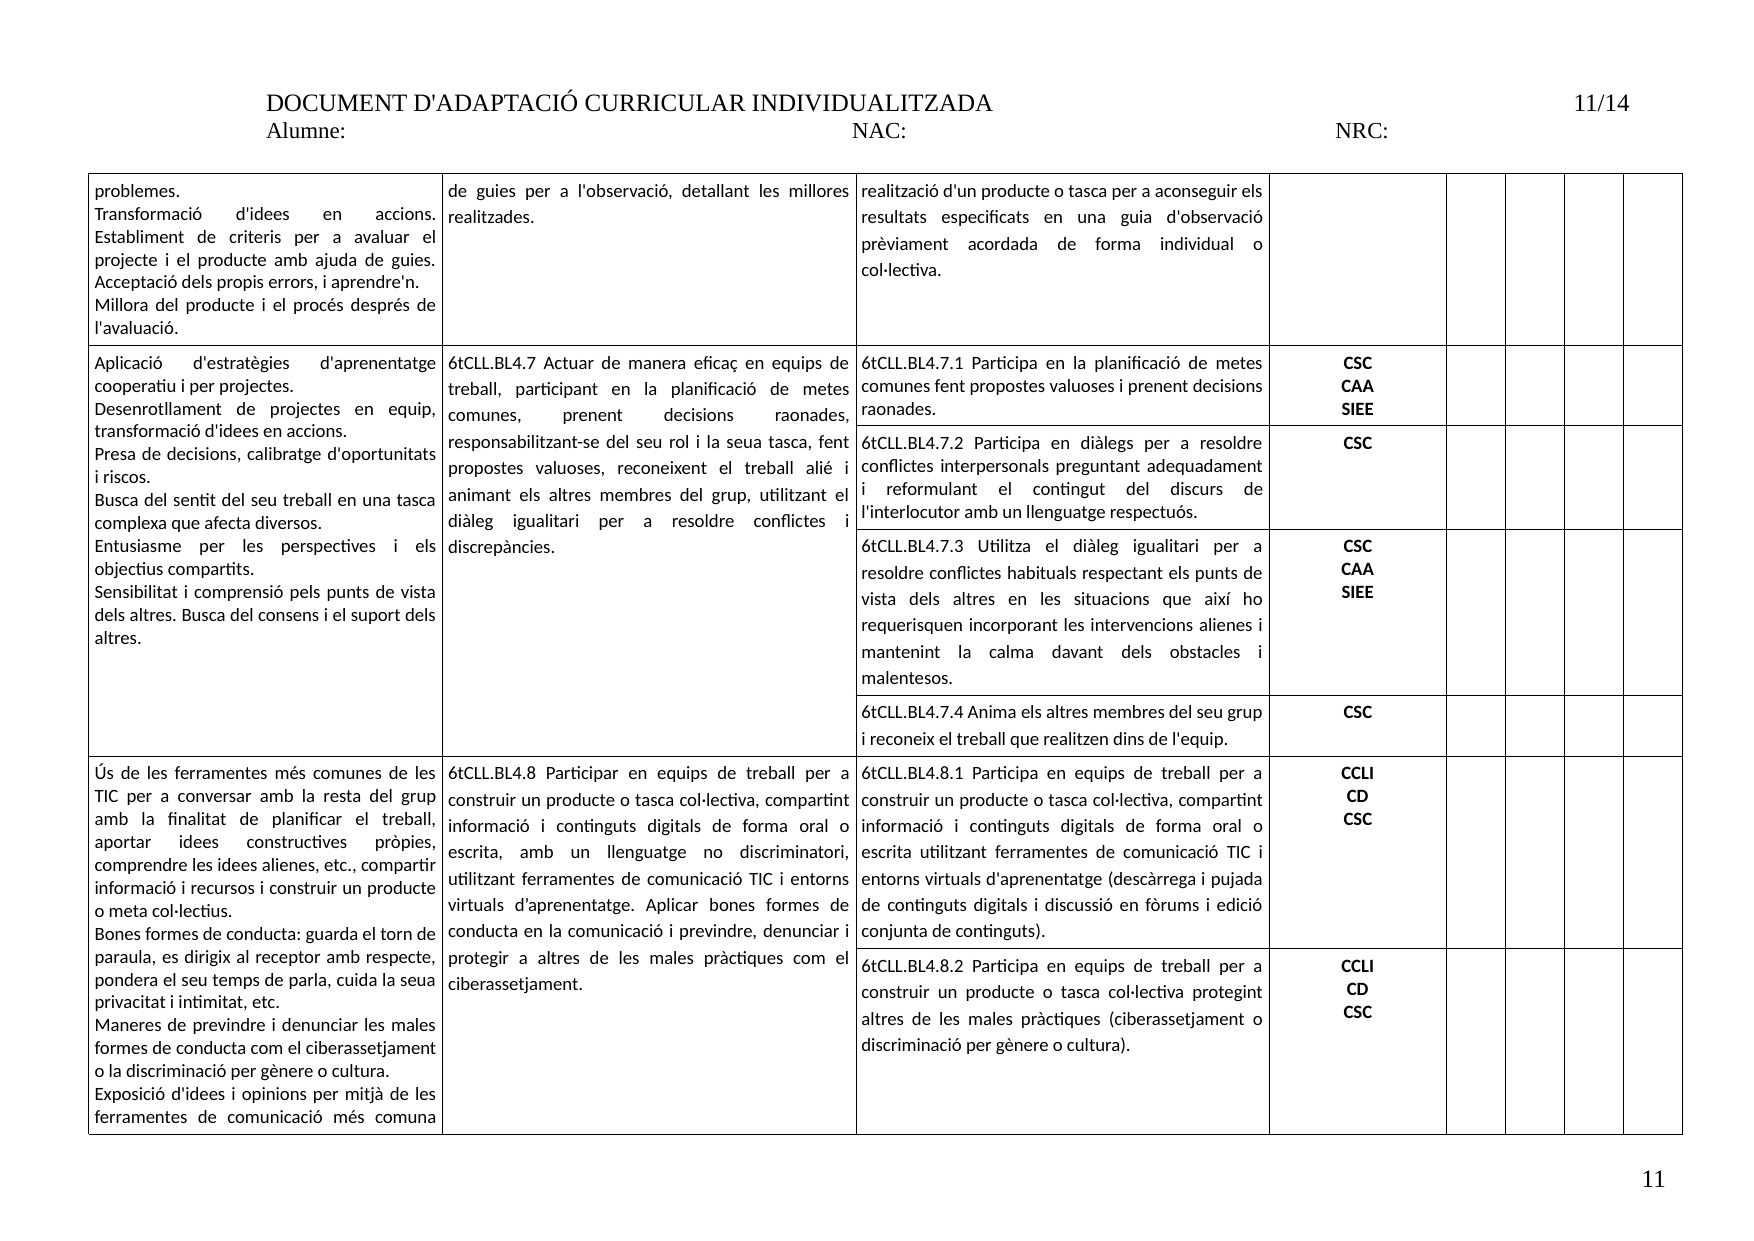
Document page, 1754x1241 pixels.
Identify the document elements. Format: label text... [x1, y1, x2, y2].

table_cell [1624, 426, 1682, 529]
table_cell CSC [1270, 696, 1446, 756]
table_cell [1506, 757, 1564, 948]
table_cell 6tCLL.BL4.8.1 Participa en equips de treball per a construir un producte o tasca col·lectiva, compartint informació i continguts digitals de forma oral o escrita utilitzant ferramentes de comunicació TIC i entorns virtuals d'aprenentatge (descàrrega i pujada de continguts digitals i discussió en fòrums i edició conjunta de continguts). [857, 757, 1269, 948]
table_cell de guies per a l'observació, detallant les millores realitzades. [443, 174, 856, 345]
table_cell 6tCLL.BL4.7.2 Participa en diàlegs per a resoldre conflictes interpersonals preguntant adequadament i reformulant el contingut del discurs de l'interlocutor amb un llenguatge respectuós. [857, 426, 1269, 529]
table_cell [1624, 949, 1682, 1134]
table_cell 6tCLL.BL4.7 Actuar de manera eficaç en equips de treball, participant en la planificació de metes comunes, prenent decisions raonades, responsabilitzant-se del seu rol i la seua tasca, fent propostes valuoses, reconeixent el treball alié i animant els altres membres del grup, utilitzant el diàleg igualitari per a resoldre conflictes i discrepàncies. [443, 346, 856, 756]
table_cell [1447, 426, 1505, 529]
table_cell Aplicació d'estratègies d'aprenentatge cooperatiu i per projectes. Desenrotllament de projectes en equip, transformació d'idees en accions. Presa de decisions, calibratge d'oportunitats i riscos. Busca del sentit del seu treball en una tasca complexa que afecta diversos. Entusiasme per les perspectives i els objectius compartits. Sensibilitat i comprensió pels punts de vista dels altres. Busca del consens i el suport dels altres. [89, 346, 442, 756]
table_cell [1565, 174, 1623, 345]
table_cell [1565, 696, 1623, 756]
table_cell CSC CAA SIEE [1270, 346, 1446, 425]
table_cell [1624, 346, 1682, 425]
table_cell 6tCLL.BL4.8.2 Participa en equips de treball per a construir un producte o tasca col·lectiva protegint altres de les males pràctiques (ciberassetjament o discriminació per gènere o cultura). [857, 949, 1269, 1134]
table_cell [1447, 757, 1505, 948]
table_cell [1624, 174, 1682, 345]
table_cell [1565, 757, 1623, 948]
table_cell [1447, 530, 1505, 695]
table_cell [1565, 949, 1623, 1134]
table_cell [1565, 346, 1623, 425]
table_cell CSC [1270, 426, 1446, 529]
table_cell [1565, 530, 1623, 695]
table_cell [1565, 426, 1623, 529]
table_cell [1506, 174, 1564, 345]
table_cell [1624, 696, 1682, 756]
table_cell [1447, 696, 1505, 756]
table_cell CCLI CD CSC [1270, 949, 1446, 1134]
table_cell [1447, 949, 1505, 1134]
table_cell [1506, 696, 1564, 756]
table_cell 6tCLL.BL4.7.1 Participa en la planificació de metes comunes fent propostes valuoses i prenent decisions raonades. [857, 346, 1269, 425]
table_cell [1506, 426, 1564, 529]
table_cell 6tCLL.BL4.8 Participar en equips de treball per a construir un producte o tasca col·lectiva, compartint informació i continguts digitals de forma oral o escrita, amb un llenguatge no discriminatori, utilitzant ferramentes de comunicació TIC i entorns virtuals d’aprenentatge. Aplicar bones formes de conducta en la comunicació i previndre, denunciar i protegir a altres de les males pràctiques com el ciberassetjament. [443, 757, 856, 1134]
table_cell 6tCLL.BL4.7.3 Utilitza el diàleg igualitari per a resoldre conflictes habituals respectant els punts de vista dels altres en les situacions que així ho requerisquen incorporant les intervencions alienes i mantenint la calma davant dels obstacles i malentesos. [857, 530, 1269, 695]
table_cell [1506, 949, 1564, 1134]
table_cell problemes. Transformació d'idees en accions. Establiment de criteris per a avaluar el projecte i el producte amb ajuda de guies. Acceptació dels propis errors, i aprendre'n. Millora del producte i el procés després de l'avaluació. [89, 174, 442, 345]
table_cell [1624, 757, 1682, 948]
table_cell [1447, 346, 1505, 425]
table_cell CSC CAA SIEE [1270, 530, 1446, 695]
table_cell [1506, 346, 1564, 425]
table_cell CCLI CD CSC [1270, 757, 1446, 948]
table_cell Ús de les ferramentes més comunes de les TIC per a conversar amb la resta del grup amb la finalitat de planificar el treball, aportar idees constructives pròpies, comprendre les idees alienes, etc., compartir informació i recursos i construir un producte o meta col·lectius. Bones formes de conducta: guarda el torn de paraula, es dirigix al receptor amb respecte, pondera el seu temps de parla, cuida la seua privacitat i intimitat, etc. Maneres de previndre i denunciar les males formes de conducta com el ciberassetjament o la discriminació per gènere o cultura. Exposició d'idees i opinions per mitjà de les ferramentes de comunicació més comuna [89, 757, 442, 1134]
table_cell 6tCLL.BL4.7.4 Anima els altres membres del seu grup i reconeix el treball que realitzen dins de l'equip. [857, 696, 1269, 756]
table_cell [1624, 530, 1682, 695]
table_cell [1447, 174, 1505, 345]
table_cell [1270, 174, 1446, 345]
table_cell [1506, 530, 1564, 695]
table_cell realització d'un producte o tasca per a aconseguir els resultats especificats en una guia d'observació prèviament acordada de forma individual o col·lectiva. [857, 174, 1269, 345]
